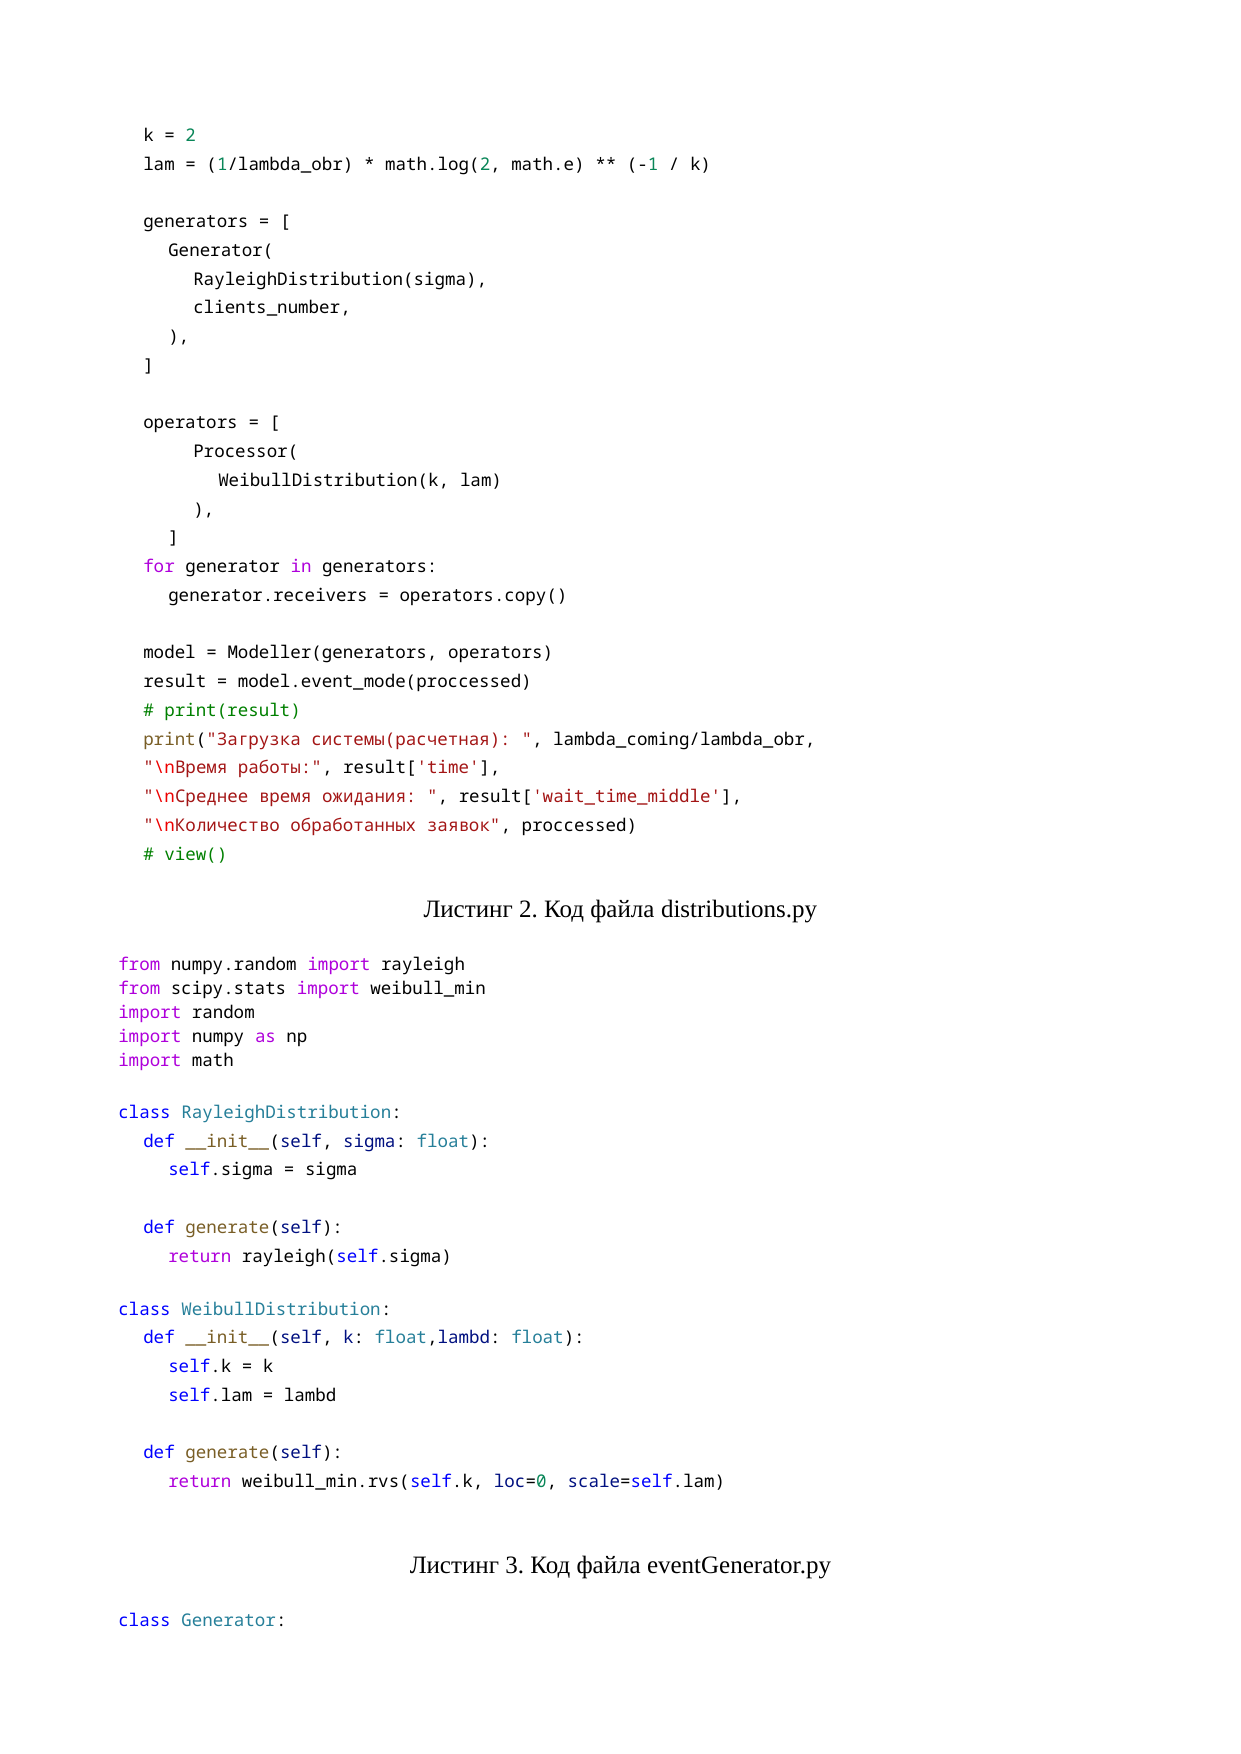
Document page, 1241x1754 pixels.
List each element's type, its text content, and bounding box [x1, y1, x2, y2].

table_cell Листинг 3. Код файла eventGenerator.py class Generator: [118, 1550, 1122, 1631]
table_header k = 2 lam = (1/lambda_obr) * math.log(2, math.e) ** (-1 / k) generators = [ Generator( RayleighDistribution(sigma), clients_number, ), ] operators = [ Processor( WeibullDistribution(k, lam) ), ] for generator in generators: generator.receivers = operators.copy() model = Modeller(generators, operators) result = model.event_mode(proccessed) # print(result) print("Загрузка системы(расчетная): ", lambda_coming/lambda_obr, "\nВремя работы:", result['time'], "\nСреднее время ожидания: ", result['wait_time_middle'], "\nКоличество обработанных заявок", proccessed) # view() [118, 118, 1122, 894]
table_cell Листинг 2. Код файла distributions.py from numpy.random import rayleigh from scipy.stats import weibull_min import random import numpy as np import math class RayleighDistribution: def __init__(self, sigma: float): self.sigma = sigma def generate(self): return rayleigh(self.sigma) class WeibullDistribution: def __init__(self, k: float,lambd: float): self.k = k self.lam = lambd def generate(self): return weibull_min.rvs(self.k, loc=0, scale=self.lam) [118, 894, 1122, 1550]
